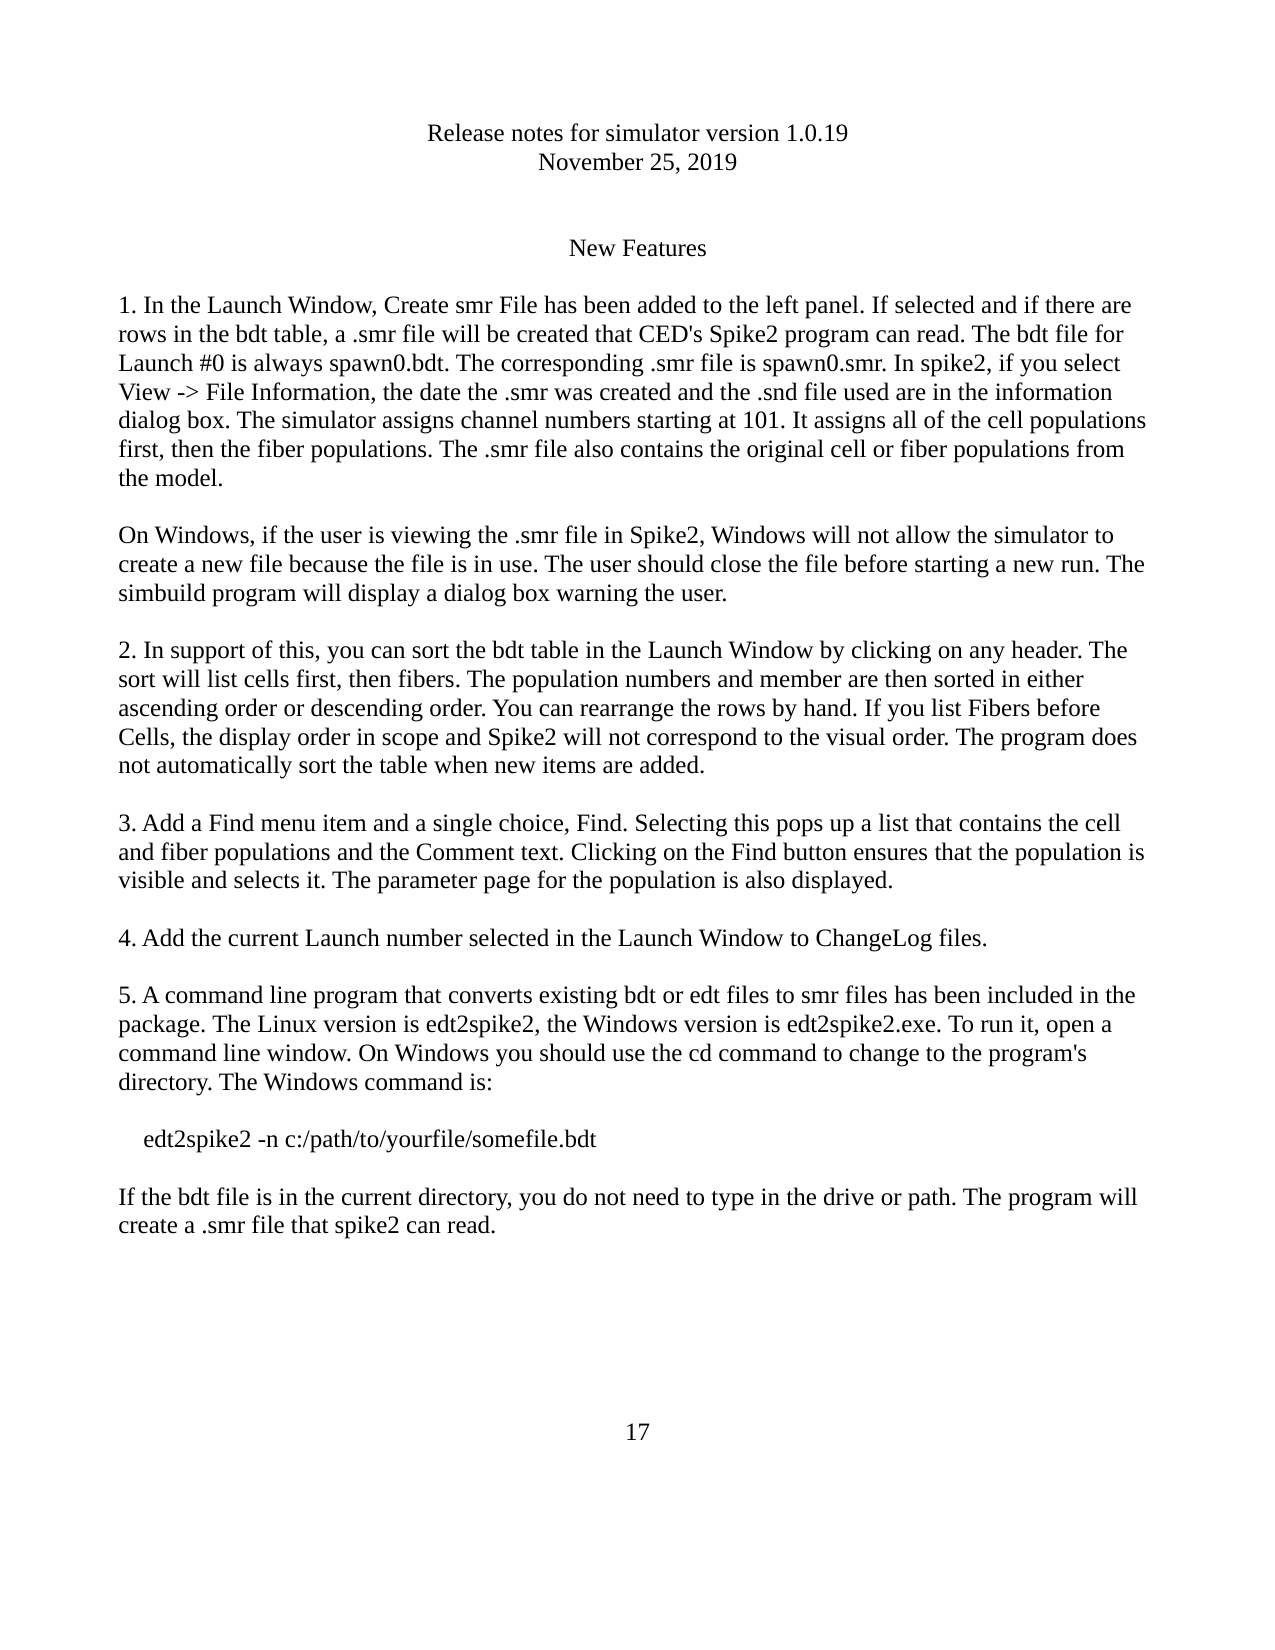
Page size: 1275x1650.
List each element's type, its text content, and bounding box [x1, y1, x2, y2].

text 1. In the Launch Window, Create smr File has been added to the left panel. If selected and if there are rows in the bdt table, a .smr file will be created that CED's Spike2 program can read. The bdt file for Launch #0 is always spawn0.bdt. The corresponding .smr file is spawn0.smr. In spike2, if you select View -> File Information, the date the .smr was created and the .snd file used are in the information dialog box. The simulator assigns channel numbers starting at 101. It assigns all of the cell populations first, then the fiber populations. The .smr file also contains the original cell or fiber populations from the model. [118, 291, 1157, 492]
text On Windows, if the user is viewing the .smr file in Spike2, Windows will not allow the simulator to create a new file because the file is in use. The user should close the file before starting a new run. The simbuild program will display a dialog box warning the user. [118, 521, 1157, 607]
text 4. Add the current Launch number selected in the Launch Window to ChangeLog files. [118, 923, 1157, 952]
text If the bdt file is in the current directory, you do not need to type in the drive or path. The program will create a .smr file that spike2 can read. [118, 1182, 1157, 1239]
text New Features [118, 233, 1157, 262]
text 3. Add a Find menu item and a single choice, Find. Selecting this pops up a list that contains the cell and fiber populations and the Comment text. Clicking on the Find button ensures that the population is visible and selects it. The parameter page for the population is also displayed. [118, 808, 1157, 894]
text November 25, 2019 [118, 147, 1157, 176]
text 2. In support of this, you can sort the bdt table in the Launch Window by clicking on any header. The sort will list cells first, then fibers. The population numbers and member are then sorted in either ascending order or descending order. You can rearrange the rows by hand. If you list Fibers before Cells, the display order in scope and Spike2 will not correspond to the visual order. The program does not automatically sort the table when new items are added. [118, 636, 1157, 779]
text Release notes for simulator version 1.0.19 [118, 118, 1157, 147]
text 5. A command line program that converts existing bdt or edt files to smr files has been included in the package. The Linux version is edt2spike2, the Windows version is edt2spike2.exe. To run it, open a command line window. On Windows you should use the cd command to change to the program's directory. The Windows command is: [118, 981, 1157, 1096]
text edt2spike2 -n c:/path/to/yourfile/somefile.bdt [118, 1124, 1157, 1153]
